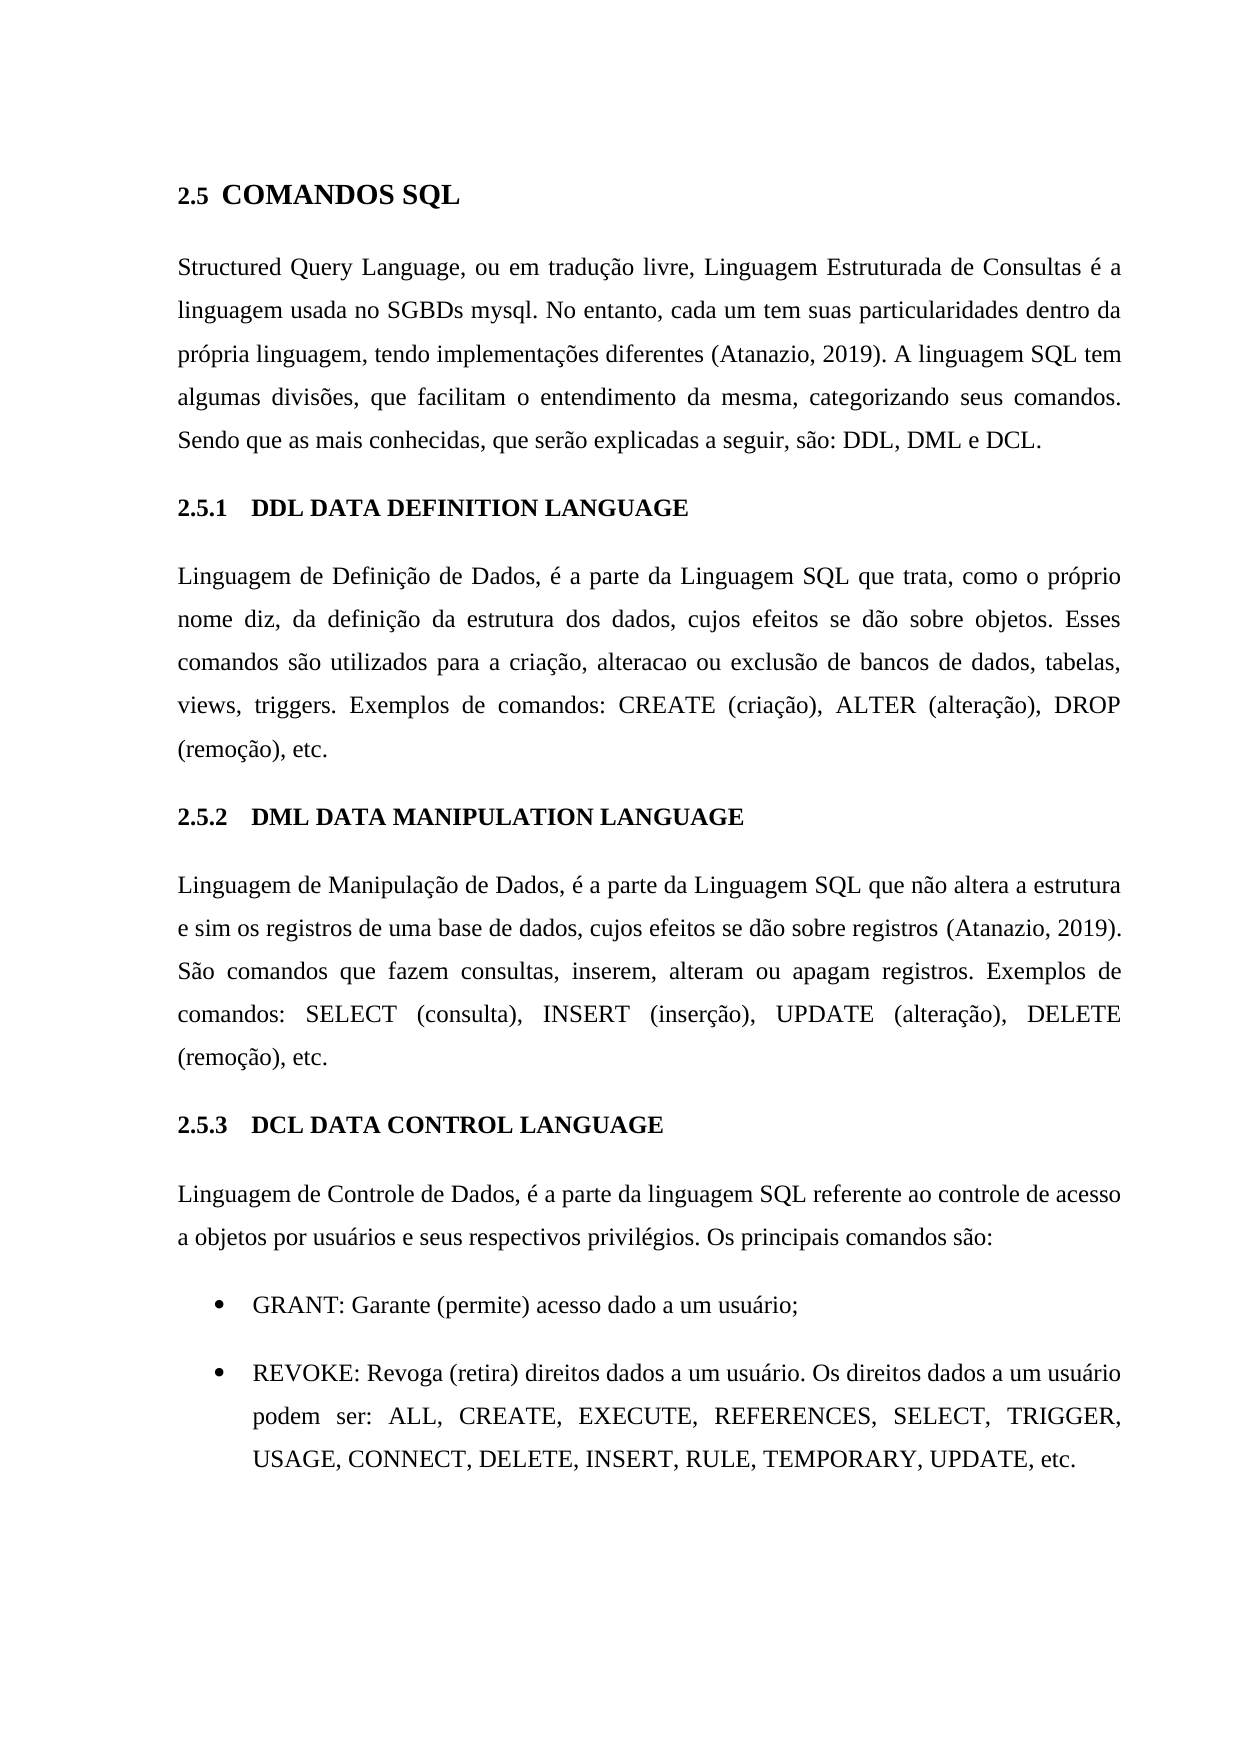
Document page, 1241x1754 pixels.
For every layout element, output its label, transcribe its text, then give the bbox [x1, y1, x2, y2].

text Structured Query Language, ou em tradução livre, Linguagem Estruturada de Consultas é a linguagem usada no SGBDs mysql. No entanto, cada um tem suas particularidades dentro da própria linguagem, tendo implementações diferentes[CITATION Jul19 \l 1046 ]. A linguagem SQL tem algumas divisões, que facilitam o entendimento da mesma, categorizando seus comandos. Sendo que as mais conhecidas, que serão explicadas a seguir, são: DDL, DML e DCL. [177, 252, 1122, 454]
text Linguagem de Manipulação de Dados, é a parte da Linguagem SQL que não altera a estrutura e sim os registros de uma base de dados, cujos efeitos se dão sobre registros [ CITATION Jul19 \l 1046 ]. São comandos que fazem consultas, inserem, alteram ou apagam registros. Exemplos de comandos: SELECT (consulta), INSERT (inserção), UPDATE (alteração), DELETE (remoção), etc. [177, 870, 1122, 1071]
text Linguagem de Definição de Dados, é a parte da Linguagem SQL que trata, como o próprio nome diz, da definição da estrutura dos dados, cujos efeitos se dão sobre objetos. Esses comandos são utilizados para a criação, alteracao ou exclusão de bancos de dados, tabelas, views, triggers. Exemplos de comandos: CREATE (criação), ALTER (alteração), DROP (remoção), etc. [177, 561, 1122, 762]
list DML DATA MANIPULATION LANGUAGE [177, 802, 1122, 831]
list DCL DATA CONTROL LANGUAGE [177, 1111, 1122, 1139]
text Linguagem de Controle de Dados, é a parte da linguagem SQL referente ao controle de acesso a objetos por usuários e seus respectivos privilégios. Os principais comandos são: [177, 1179, 1122, 1251]
list COMANDOS SQL [177, 177, 1122, 211]
list GRANT: Garante (permite) acesso dado a um usuário; [215, 1290, 1122, 1319]
list DDL DATA DEFINITION LANGUAGE [177, 493, 1122, 522]
list REVOKE: Revoga (retira) direitos dados a um usuário. Os direitos dados a um usuário podem ser: ALL, CREATE, EXECUTE, REFERENCES, SELECT, TRIGGER, USAGE, CONNECT, DELETE, INSERT, RULE, TEMPORARY, UPDATE, etc. [215, 1358, 1122, 1473]
